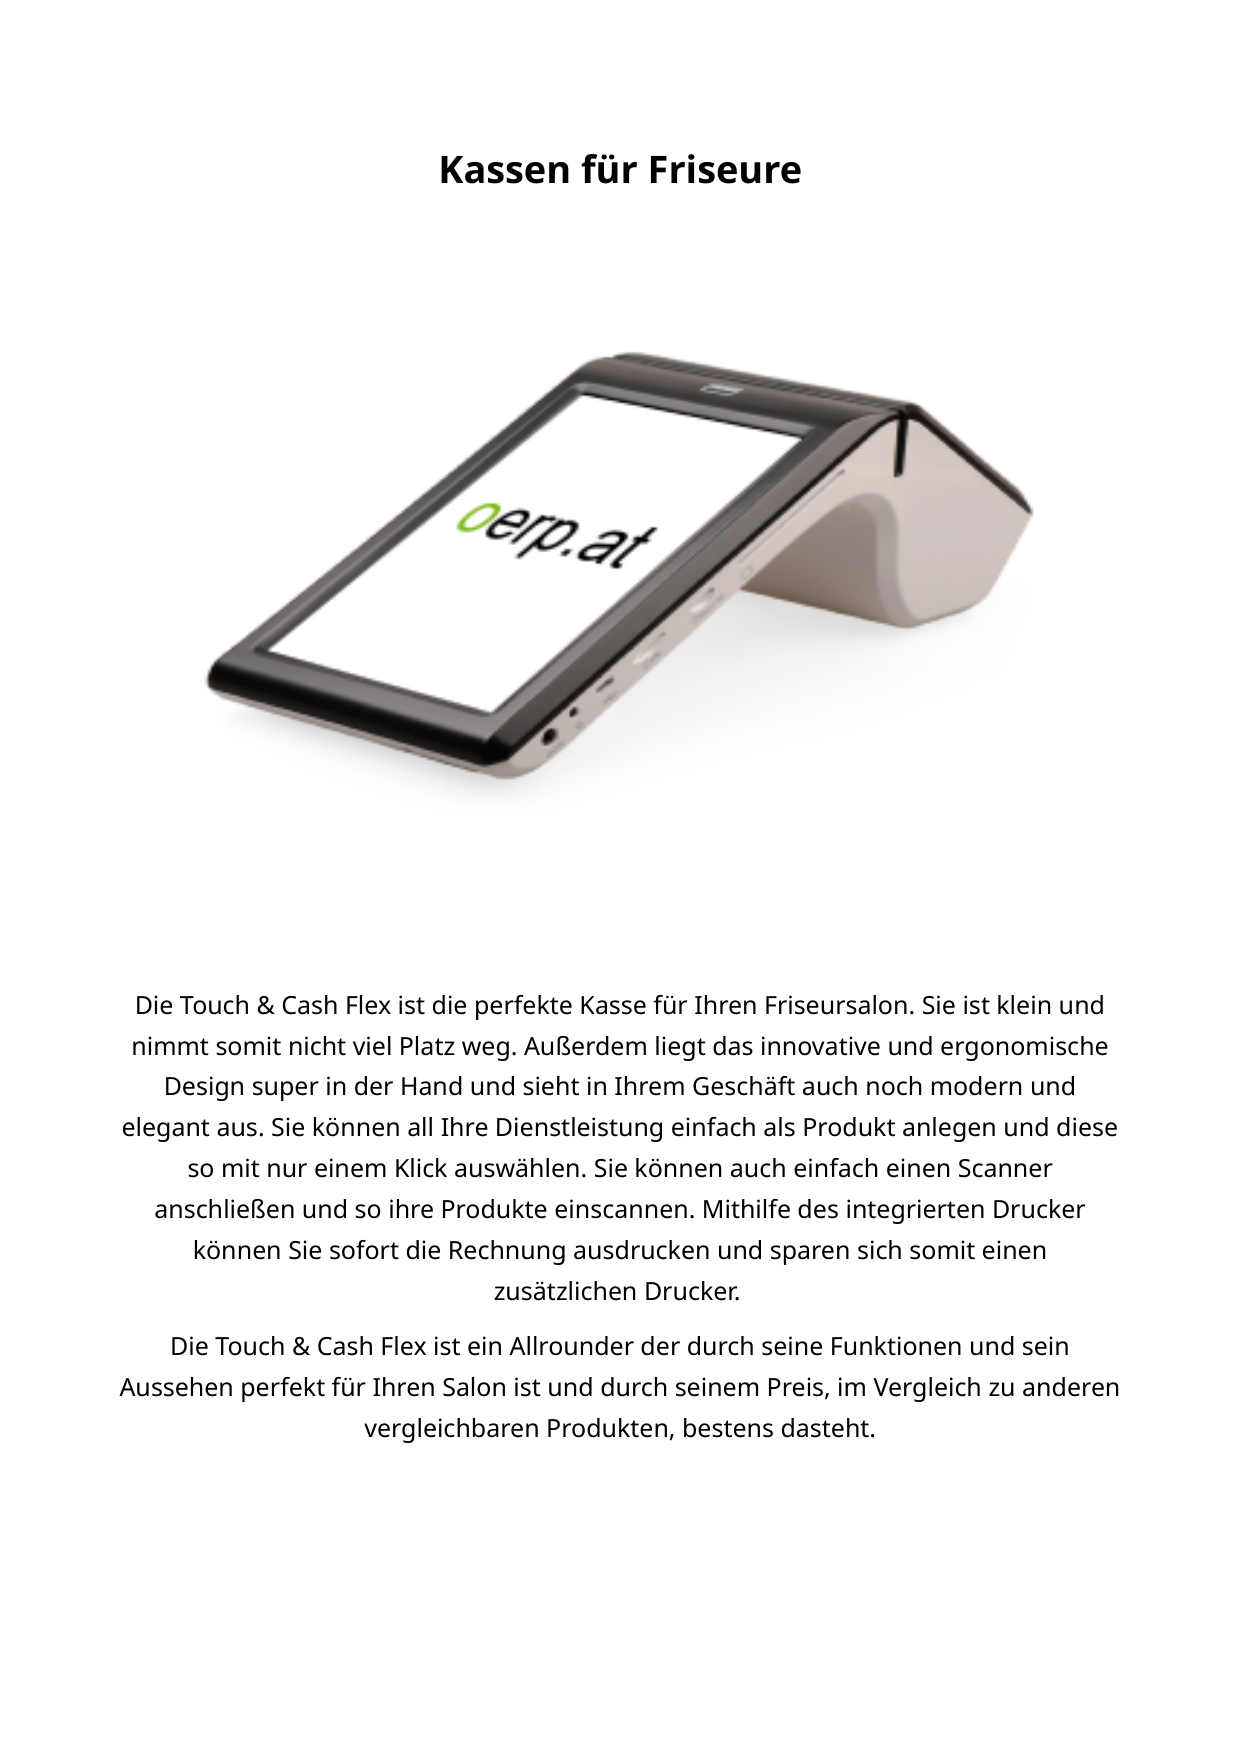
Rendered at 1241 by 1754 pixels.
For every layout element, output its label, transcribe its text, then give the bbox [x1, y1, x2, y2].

text Die Touch & Cash Flex ist ein Allrounder der durch seine Funktionen und sein Aussehen perfekt für Ihren Salon ist und durch seinem Preis, im Vergleich zu anderen vergleichbaren Produkten, bestens dasteht. [118, 1329, 1122, 1444]
subtitle Kassen für Friseure [118, 143, 1122, 195]
picture [186, 207, 1054, 926]
text Die Touch & Cash Flex ist die perfekte Kasse für Ihren Friseursalon. Sie ist klein und nimmt somit nicht viel Platz weg. Außerdem liegt das innovative und ergonomische Design super in der Hand und sieht in Ihrem Geschäft auch noch modern und elegant aus. Sie können all Ihre Dienstleistung einfach als Produkt anlegen und diese so mit nur einem Klick auswählen. Sie können auch einfach einen Scanner anschließen und so ihre Produkte einscannen. Mithilfe des integrierten Drucker können Sie sofort die Rechnung ausdrucken und sparen sich somit einen zusätzlichen Drucker. [118, 987, 1122, 1307]
